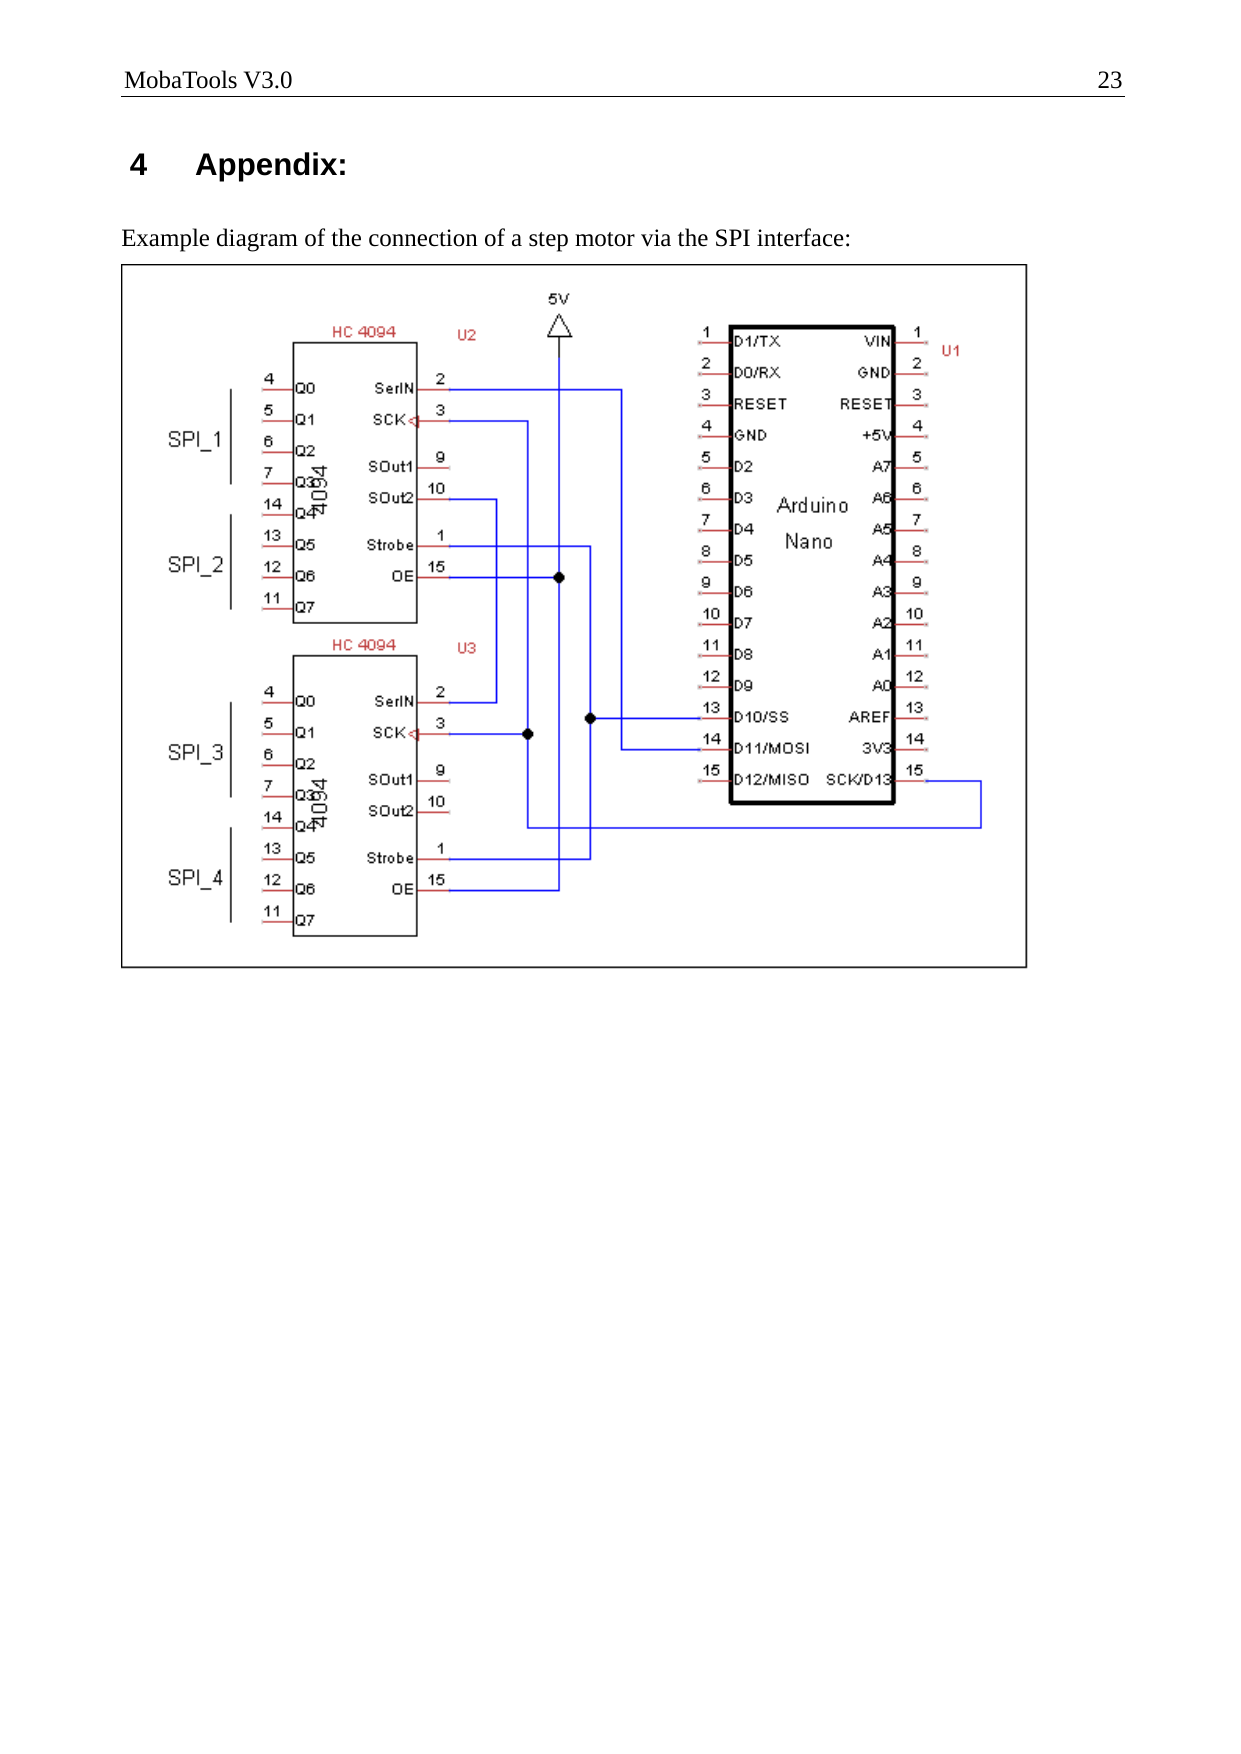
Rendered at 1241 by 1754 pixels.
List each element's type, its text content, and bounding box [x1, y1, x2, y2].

text Example diagram of the connection of a step motor via the SPI interface: [121, 194, 1125, 252]
subtitle Appendix: [121, 146, 1125, 182]
picture [121, 264, 1043, 984]
